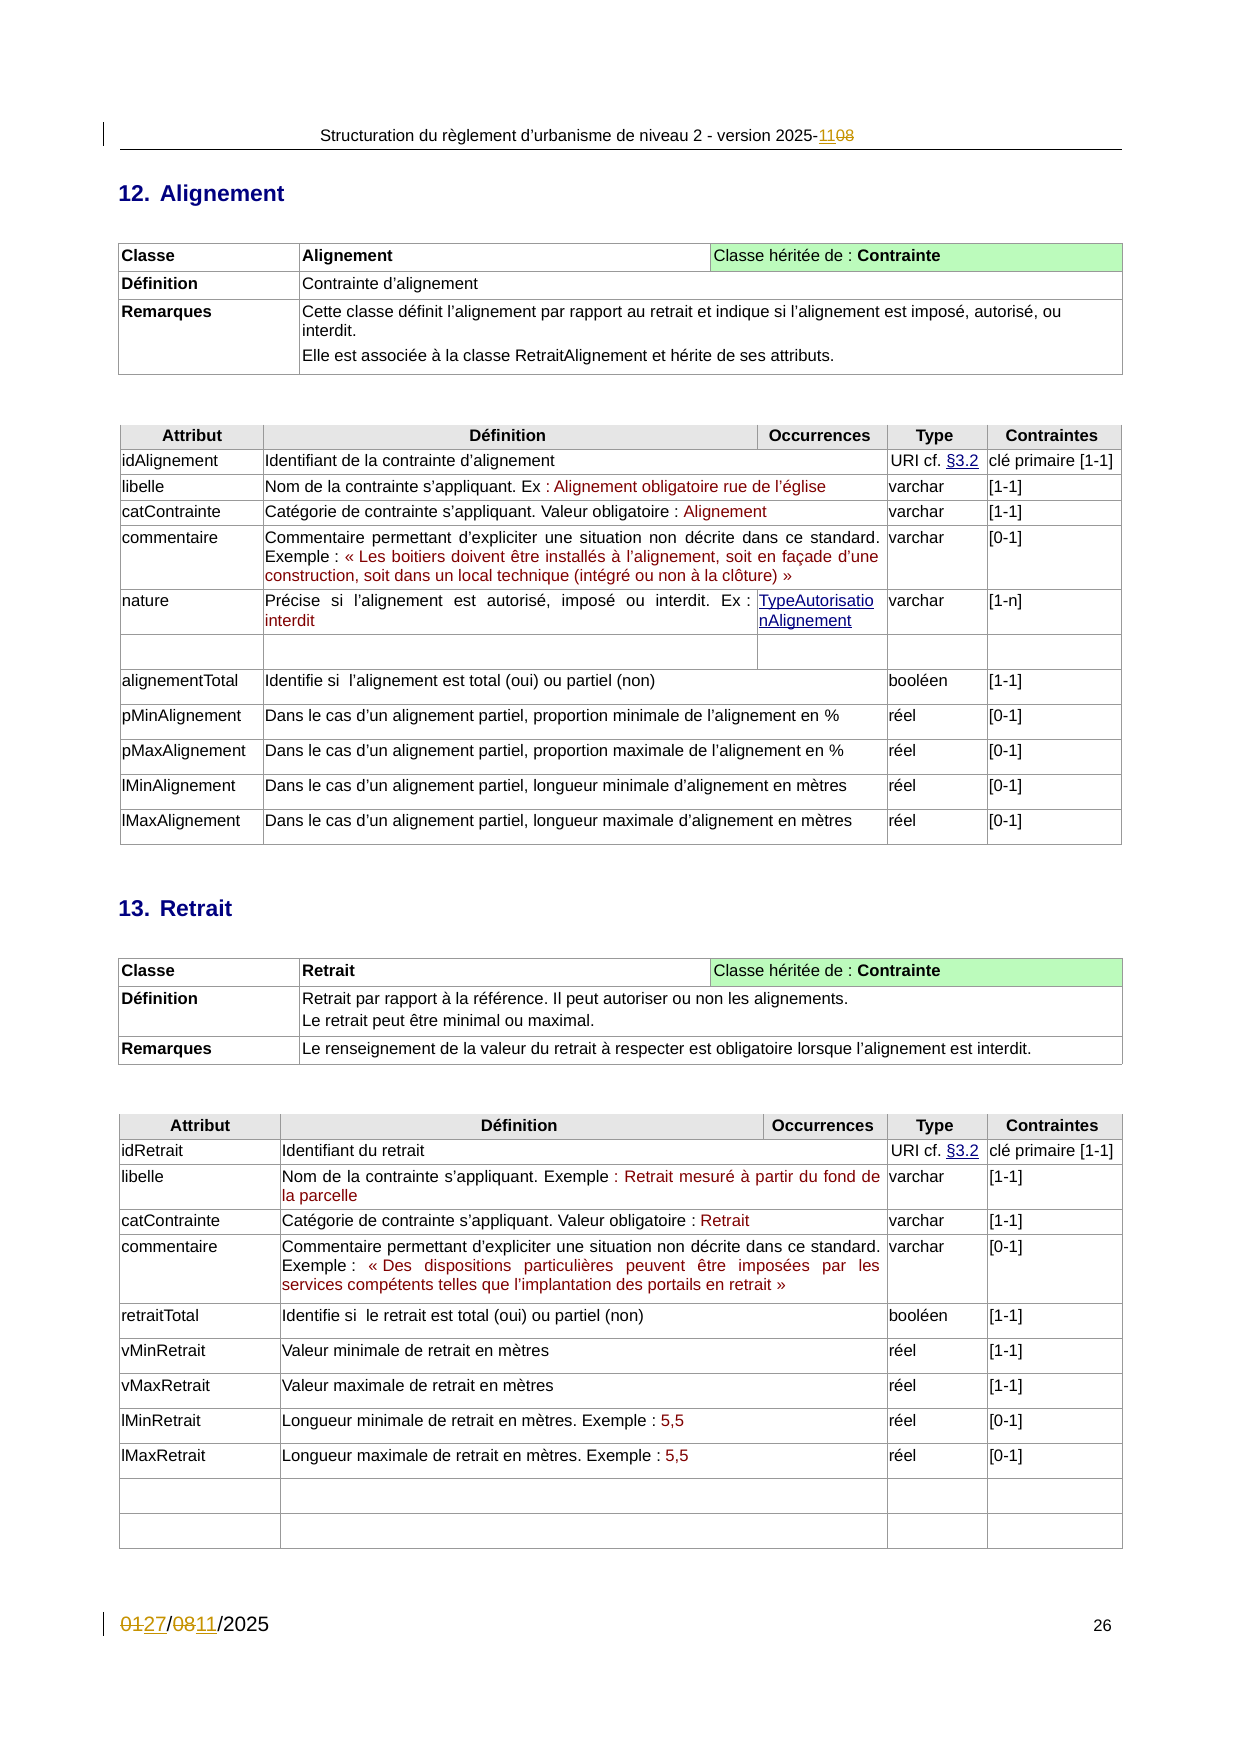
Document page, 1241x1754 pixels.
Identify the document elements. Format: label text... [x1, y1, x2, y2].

table_cell [121, 635, 263, 668]
table_cell ‍commentaire [121, 526, 263, 589]
table_cell [1-1] [988, 1339, 1122, 1373]
table_cell [988, 1479, 1122, 1513]
table_header Type [888, 425, 987, 449]
table_cell Contrainte d’alignement [300, 272, 1122, 299]
table_cell [1-1] [988, 1304, 1122, 1338]
table_cell réel [888, 810, 987, 843]
table_cell catContrainte [120, 1210, 280, 1234]
table_header Occurrences [764, 1114, 887, 1139]
table_cell libelle [121, 475, 263, 500]
table_cell clé primaire [1-1] [988, 1140, 1122, 1164]
table_cell Valeur minimale de retrait en mètres [281, 1339, 887, 1373]
table_cell varchar [888, 1210, 987, 1234]
table_cell varchar [888, 590, 987, 633]
table_cell ‍retraitTotal [120, 1304, 280, 1338]
table_cell Nom de la contrainte s’appliquant. Ex : Alignement obligatoire rue de l’église [264, 475, 887, 500]
table_cell [1-1] [988, 670, 1121, 703]
table_header Classe [119, 959, 299, 986]
table_cell varchar [888, 501, 987, 525]
table_cell réel [888, 1444, 987, 1478]
table_cell booléen [888, 670, 987, 703]
table_cell [0-1] [988, 526, 1121, 589]
table_cell [281, 1479, 887, 1513]
table_cell ‍lMinAlignement [121, 775, 263, 808]
table_cell [0-1] [988, 1235, 1122, 1303]
table_cell [1-1] [988, 1210, 1122, 1234]
table_cell booléen [888, 1304, 987, 1338]
table_cell Remarques [119, 1037, 299, 1064]
table_header Occurrences [758, 425, 887, 449]
table_cell [888, 1514, 987, 1548]
table_cell lMinRetrait [120, 1409, 280, 1443]
table_header Classe [119, 244, 299, 271]
table_cell Dans le cas d’un alignement partiel, proportion minimale de l’alignement en % [264, 705, 887, 738]
table_cell [1-1] [988, 475, 1121, 500]
table_cell [120, 1479, 280, 1513]
table_cell varchar [888, 1235, 987, 1303]
table_cell Commentaire permettant d’expliciter une situation non décrite dans ce standard. Exemple : « Des dispositions particulières peuvent être imposées par les services compétents telles que l’implantation des portails en retrait » [281, 1235, 887, 1303]
table_header Classe héritée de : Contrainte [711, 959, 1122, 986]
table_cell réel [888, 740, 987, 773]
table_cell Le renseignement de la valeur du retrait à respecter est obligatoire lorsque l’alignement est interdit. [300, 1037, 1122, 1064]
table_cell ‍lMaxAlignement [121, 810, 263, 843]
table_header Type [888, 1114, 987, 1139]
table_cell réel [888, 1339, 987, 1373]
table_cell [120, 1514, 280, 1548]
table_cell Dans le cas d’un alignement partiel, proportion maximale de l’alignement en % [264, 740, 887, 773]
table_cell [888, 1479, 987, 1513]
subtitle Alignement [118, 180, 1122, 206]
table_cell Retrait par rapport à la référence. Il peut autoriser ou non les alignements. Le retrait peut être minimal ou maximal. [300, 987, 1122, 1036]
table_cell Identifie si le retrait est total (oui) ou partiel (non) [281, 1304, 887, 1338]
table_cell alignementTotal [121, 670, 263, 703]
table_cell ‍vMinRetrait [120, 1339, 280, 1373]
table_cell réel [888, 775, 987, 808]
table_cell [758, 635, 887, 668]
table_cell [988, 635, 1121, 668]
table_cell Catégorie de contrainte s’appliquant. Valeur obligatoire : Alignement [264, 501, 887, 525]
table_cell TypeAutorisationAlignement [758, 590, 887, 633]
table_header Définition [281, 1114, 763, 1139]
table_cell [0-1] [988, 740, 1121, 773]
table_cell Précise si l’alignement est autorisé, imposé ou interdit. Ex : interdit [264, 590, 757, 633]
table_cell Nom de la contrainte s’appliquant. Exemple : Retrait mesuré à partir du fond de la parcelle [281, 1165, 887, 1209]
table_cell libelle [120, 1165, 280, 1209]
table_header Attribut [121, 425, 263, 449]
table_cell ‍vMaxRetrait [120, 1374, 280, 1408]
table_cell Dans le cas d’un alignement partiel, longueur maximale d’alignement en mètres [264, 810, 887, 843]
table_header Définition [264, 425, 757, 449]
table_cell ‍pMaxAlignement [121, 740, 263, 773]
table_header Contraintes [988, 1114, 1122, 1139]
table_cell réel [888, 1374, 987, 1408]
table_header Alignement [300, 244, 710, 271]
table_cell [1-1] [988, 1165, 1122, 1209]
table_cell réel [888, 705, 987, 738]
table_cell Identifiant de la contrainte d’alignement [264, 450, 887, 474]
table_cell Longueur minimale de retrait en mètres. Exemple : 5,5 [281, 1409, 887, 1443]
table_cell [1-1] [988, 501, 1121, 525]
table_cell [0-1] [988, 775, 1121, 808]
table_cell Définition [119, 987, 299, 1036]
table_cell varchar [888, 1165, 987, 1209]
table_cell URI cf. §3.2 [888, 450, 987, 474]
table_header Retrait [300, 959, 710, 986]
table_cell URI cf. §3.2 [888, 1140, 987, 1164]
table_cell [988, 1514, 1122, 1548]
table_cell [888, 635, 987, 668]
table_cell Longueur maximale de retrait en mètres. Exemple : 5,5 [281, 1444, 887, 1478]
table_cell Catégorie de contrainte s’appliquant. Valeur obligatoire : Retrait [281, 1210, 887, 1234]
table_cell Commentaire permettant d’expliciter une situation non décrite dans ce standard. Exemple : « Les boitiers doivent être installés à l’alignement, soit en façade d’une construction, soit dans un local technique (intégré ou non à la clôture) » [264, 526, 887, 589]
table_header Classe héritée de : Contrainte [711, 244, 1122, 271]
table_cell varchar [888, 526, 987, 589]
table_cell [1-n] [988, 590, 1121, 633]
table_cell ‍commentaire [120, 1235, 280, 1303]
table_cell idAlignement [121, 450, 263, 474]
table_cell idRetrait [120, 1140, 280, 1164]
table_cell Définition [119, 272, 299, 299]
table_cell [0-1] [988, 705, 1121, 738]
table_cell lMaxRetrait [120, 1444, 280, 1478]
table_cell catContrainte [121, 501, 263, 525]
table_cell Valeur maximale de retrait en mètres [281, 1374, 887, 1408]
table_cell [0-1] [988, 1444, 1122, 1478]
table_cell [1-1] [988, 1374, 1122, 1408]
table_header Attribut [120, 1114, 280, 1139]
table_cell Cette classe définit l’alignement par rapport au retrait et indique si l’alignement est imposé, autorisé, ou interdit. Elle est associée à la classe RetraitAlignement et hérite de ses attributs. [300, 300, 1122, 374]
subtitle Retrait [118, 895, 1122, 921]
table_cell Dans le cas d’un alignement partiel, longueur minimale d’alignement en mètres [264, 775, 887, 808]
table_cell réel [888, 1409, 987, 1443]
table_cell Identifie si l’alignement est total (oui) ou partiel (non) [264, 670, 887, 703]
table_cell [0-1] [988, 1409, 1122, 1443]
table_header Contraintes [988, 425, 1121, 449]
table_cell nature [121, 590, 263, 633]
table_cell [281, 1514, 887, 1548]
table_cell clé primaire [1-1] [988, 450, 1121, 474]
table_cell Identifiant du retrait [281, 1140, 887, 1164]
table_cell [0-1] [988, 810, 1121, 843]
table_cell Remarques [119, 300, 299, 374]
table_cell varchar [888, 475, 987, 500]
table_cell [264, 635, 757, 668]
table_cell pMinAlignement [121, 705, 263, 738]
